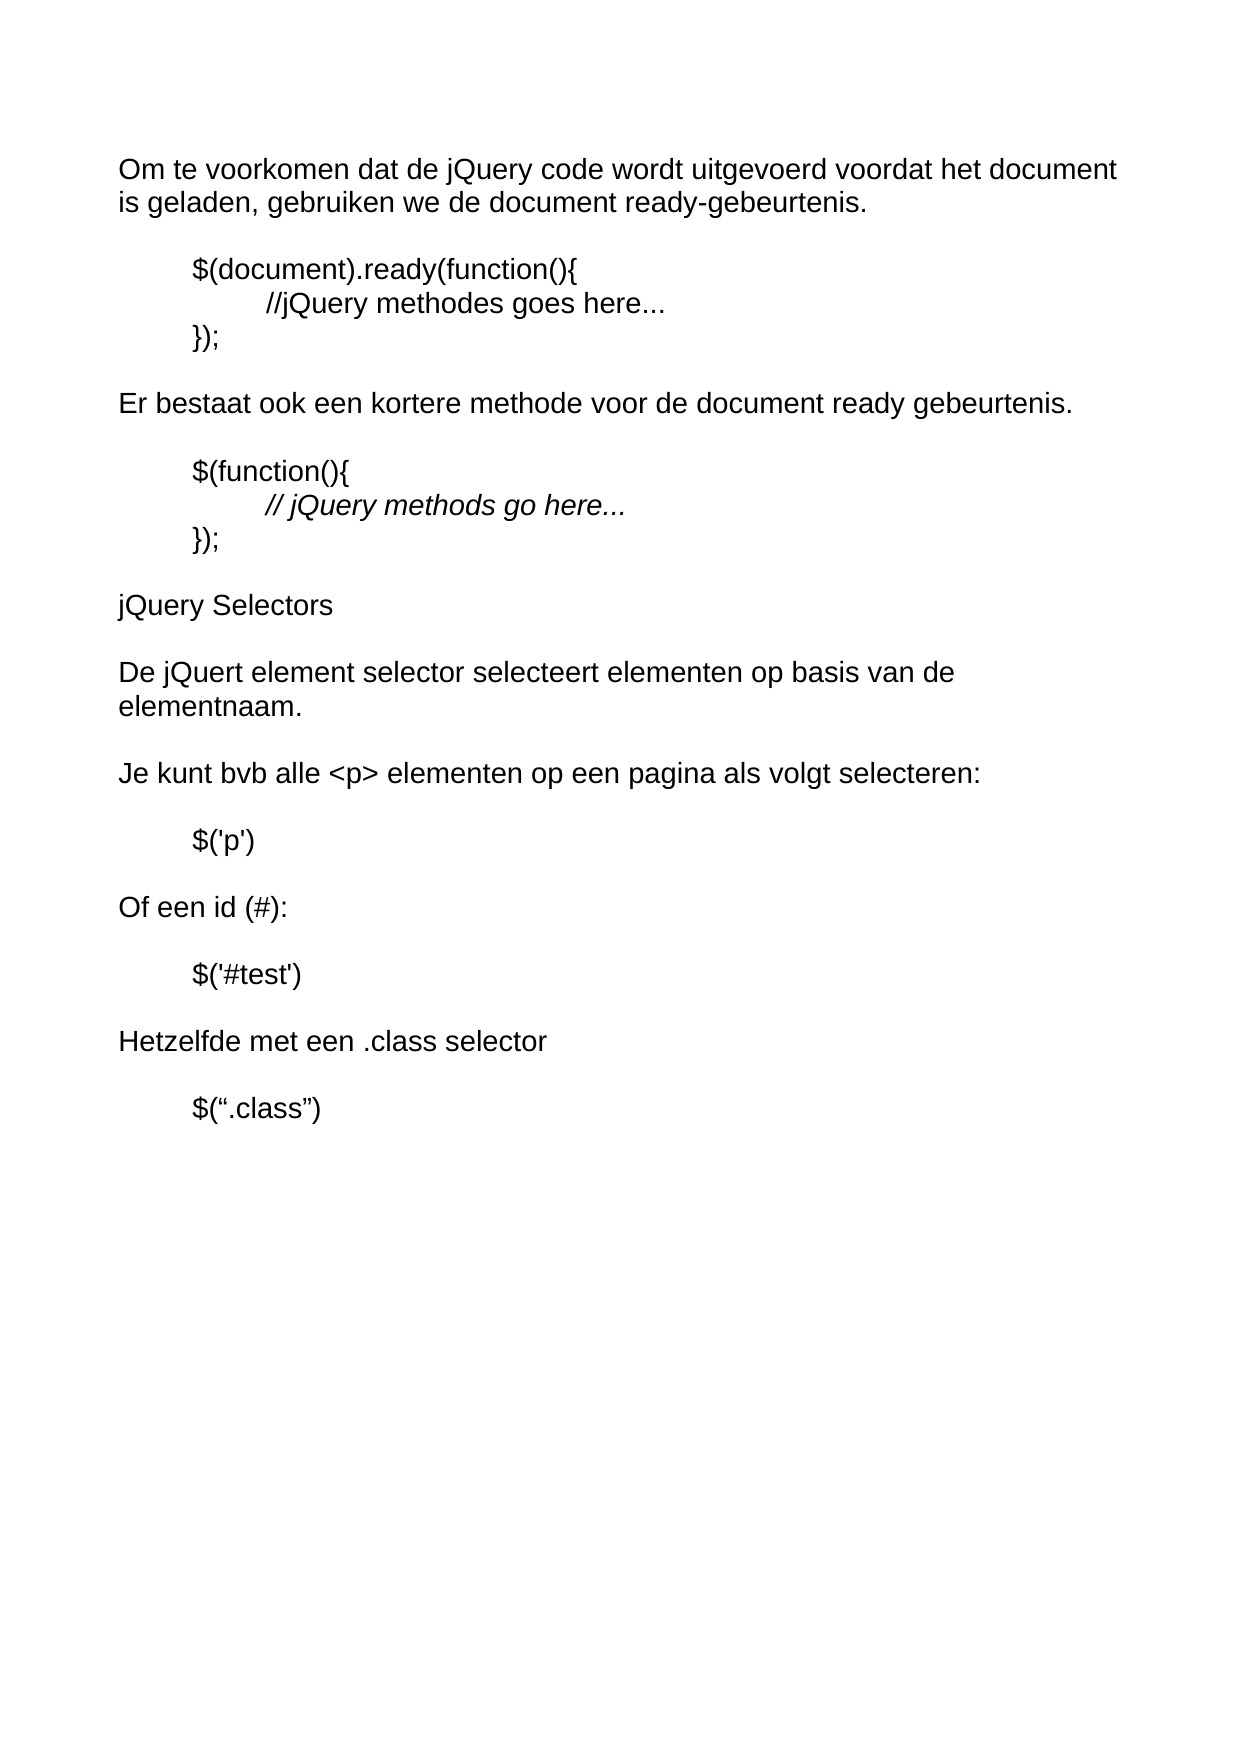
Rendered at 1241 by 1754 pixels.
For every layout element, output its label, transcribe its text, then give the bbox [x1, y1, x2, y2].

text $('#test') [118, 957, 1122, 991]
text $(document).ready(function(){ [118, 252, 1122, 286]
text $('p') [118, 823, 1122, 857]
text $(function(){ // jQuery methods go here... }); [118, 453, 1122, 555]
text Om te voorkomen dat de jQuery code wordt uitgevoerd voordat het document is geladen, gebruiken we de document ready-gebeurtenis. [118, 152, 1122, 219]
text De jQuert element selector selecteert elementen op basis van de elementnaam. [118, 656, 1122, 723]
text Er bestaat ook een kortere methode voor de document ready gebeurtenis. [118, 386, 1122, 420]
text Je kunt bvb alle <p> elementen op een pagina als volgt selecteren: [118, 756, 1122, 790]
text Hetzelfde met een .class selector [118, 1024, 1122, 1058]
text //jQuery methodes goes here... [118, 286, 1122, 319]
text Of een id (#): [118, 890, 1122, 924]
text jQuery Selectors [118, 588, 1122, 622]
text $(“.class”) [118, 1092, 1122, 1125]
text }); [118, 319, 1122, 353]
